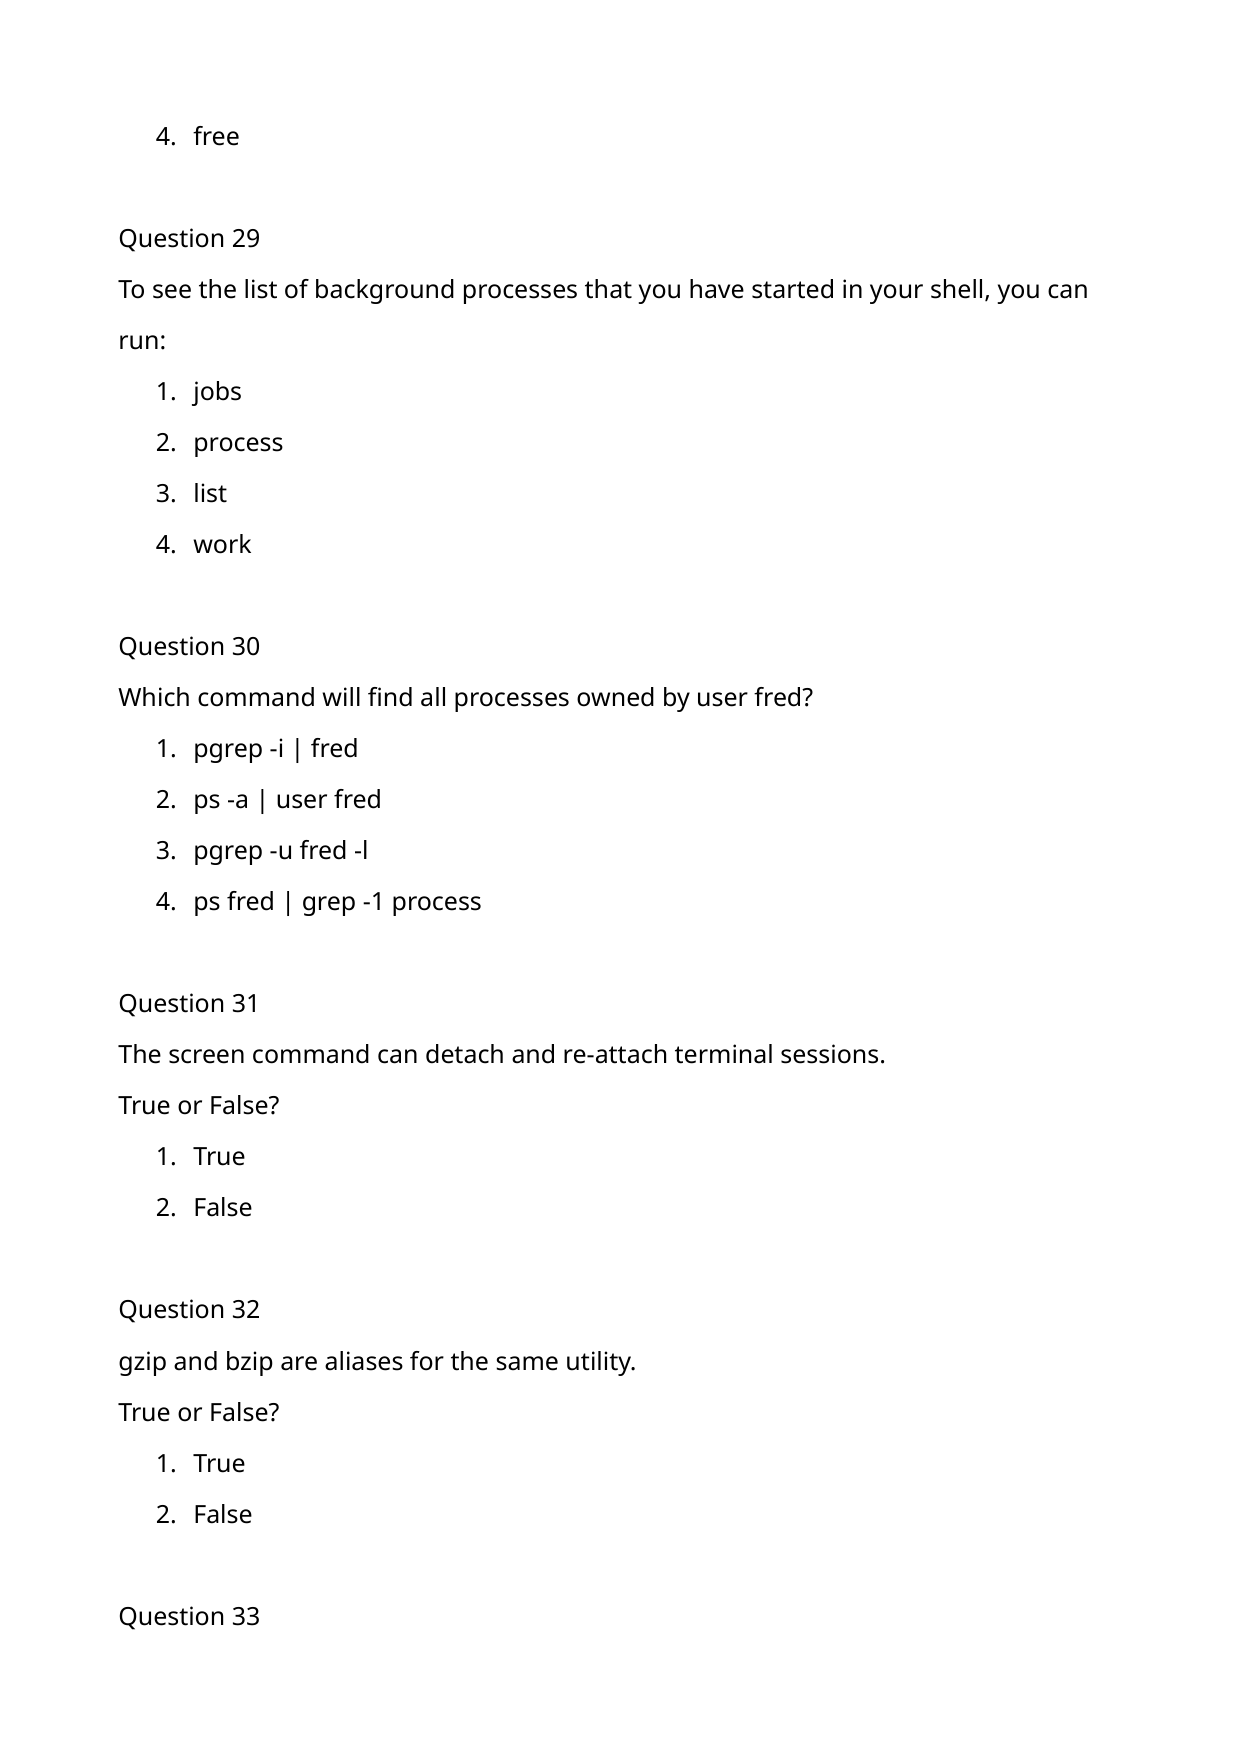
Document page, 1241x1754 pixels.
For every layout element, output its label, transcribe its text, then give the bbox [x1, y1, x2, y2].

list pgrep -u fred -l [156, 833, 1122, 867]
text Question 29 [118, 220, 1122, 254]
list False [156, 1190, 1122, 1224]
list True [156, 1139, 1122, 1173]
text True or False? [118, 1394, 1122, 1428]
list pgrep -i | fred [156, 731, 1122, 765]
text Question 30 [118, 628, 1122, 663]
list work [156, 526, 1122, 561]
text To see the list of background processes that you have started in your shell, you can run: [118, 271, 1122, 356]
text The screen command can detach and re-attach terminal sessions. [118, 1037, 1122, 1071]
list True [156, 1445, 1122, 1479]
text gzip and bzip are aliases for the same utility. [118, 1343, 1122, 1377]
text Question 32 [118, 1292, 1122, 1326]
list process [156, 424, 1122, 458]
list False [156, 1496, 1122, 1530]
text True or False? [118, 1088, 1122, 1122]
list ps fred | grep -1 process [156, 884, 1122, 918]
text Which command will find all processes owned by user fred? [118, 679, 1122, 714]
text Question 31 [118, 986, 1122, 1020]
text Question 33 [118, 1598, 1122, 1632]
list jobs [156, 373, 1122, 407]
list free [156, 118, 1122, 152]
list ps -a | user fred [156, 782, 1122, 816]
list list [156, 475, 1122, 509]
